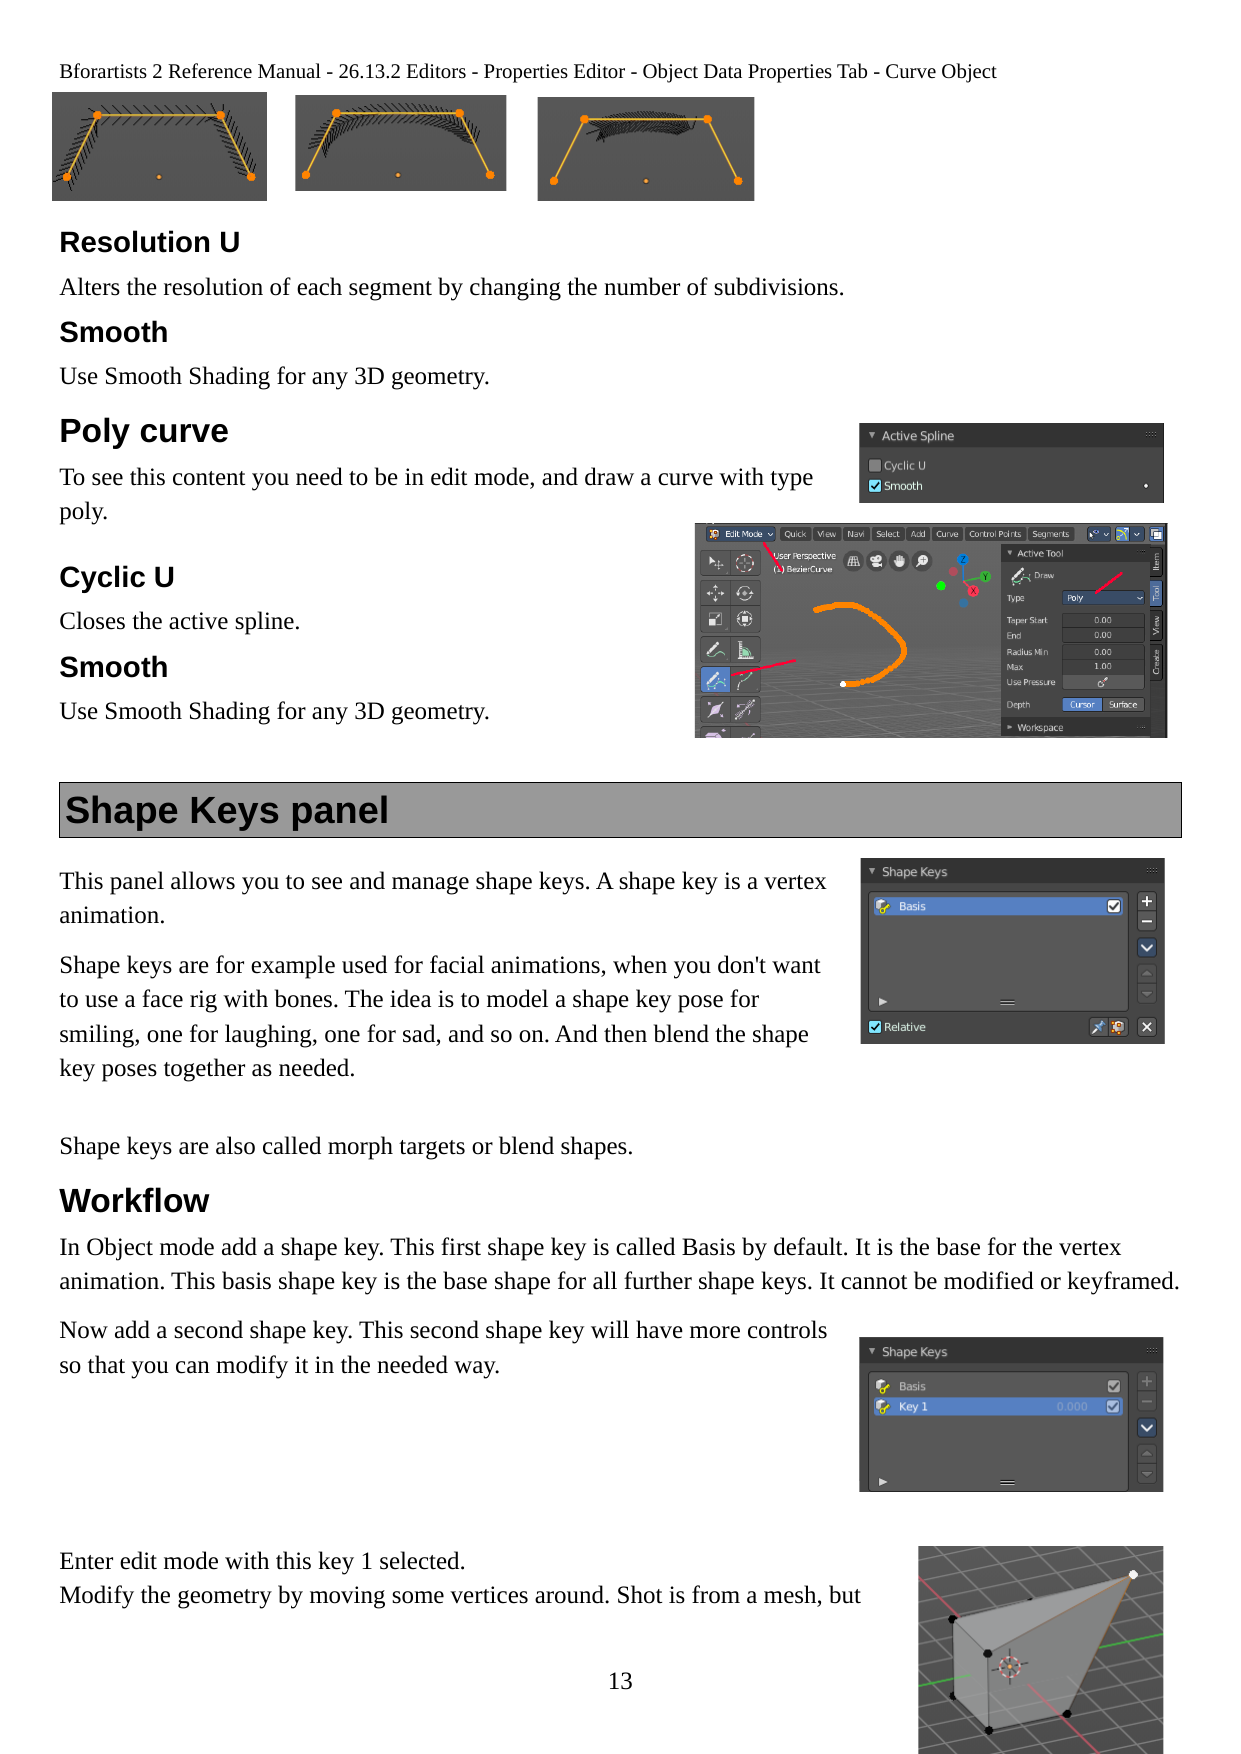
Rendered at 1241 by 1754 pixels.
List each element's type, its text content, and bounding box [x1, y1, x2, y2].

text Use Smooth Shading for any 3D geometry. [59, 696, 694, 724]
subtitle Workflow [59, 1181, 1181, 1219]
text To see this content you need to be in edit mode, and draw a curve with type poly. [59, 462, 1181, 525]
subtitle Resolution U [59, 225, 1181, 259]
subtitle Smooth [59, 315, 1181, 349]
text Shape keys are for example used for facial animations, when you don't want to use a face rig with bones. The idea is to model a shape key pose for smiling, one for laughing, one for sad, and so on. And then blend the shape key poses together as needed. [59, 950, 1181, 1082]
picture [860, 858, 1165, 1044]
text This panel allows you to see and manage shape keys. A shape key is a vertex animation. [59, 866, 860, 929]
text Shape keys are also called morph targets or blend shapes. [59, 1131, 1181, 1160]
text Alters the resolution of each segment by changing the number of subdivisions. [59, 272, 1181, 300]
picture [537, 97, 755, 201]
subtitle [1168, 560, 1181, 594]
picture [295, 95, 507, 191]
picture [694, 523, 1168, 738]
text Closes the active spline. [59, 606, 694, 635]
subtitle [1168, 649, 1181, 683]
picture [859, 1337, 1164, 1492]
text Enter edit mode with this key 1 selected. Modify the geometry by moving some vertices around. Shot is from a mesh, but [59, 1546, 918, 1609]
subtitle Poly curve [59, 411, 1181, 449]
text In Object mode add a shape key. This first shape key is called Basis by default. It is the base for the vertex animation. This basis shape key is the base shape for all further shape keys. It cannot be modified or keyframed. [59, 1232, 1181, 1295]
picture [918, 1546, 1164, 1754]
table_header Shape Keys panel [60, 783, 1181, 837]
subtitle Cyclic U [59, 560, 694, 594]
subtitle Smooth [59, 649, 694, 683]
picture [52, 92, 267, 201]
text Use Smooth Shading for any 3D geometry. [59, 361, 1181, 390]
text Now add a second shape key. This second shape key will have more controls so that you can modify it in the needed way. [59, 1315, 1181, 1378]
picture [859, 423, 1164, 503]
